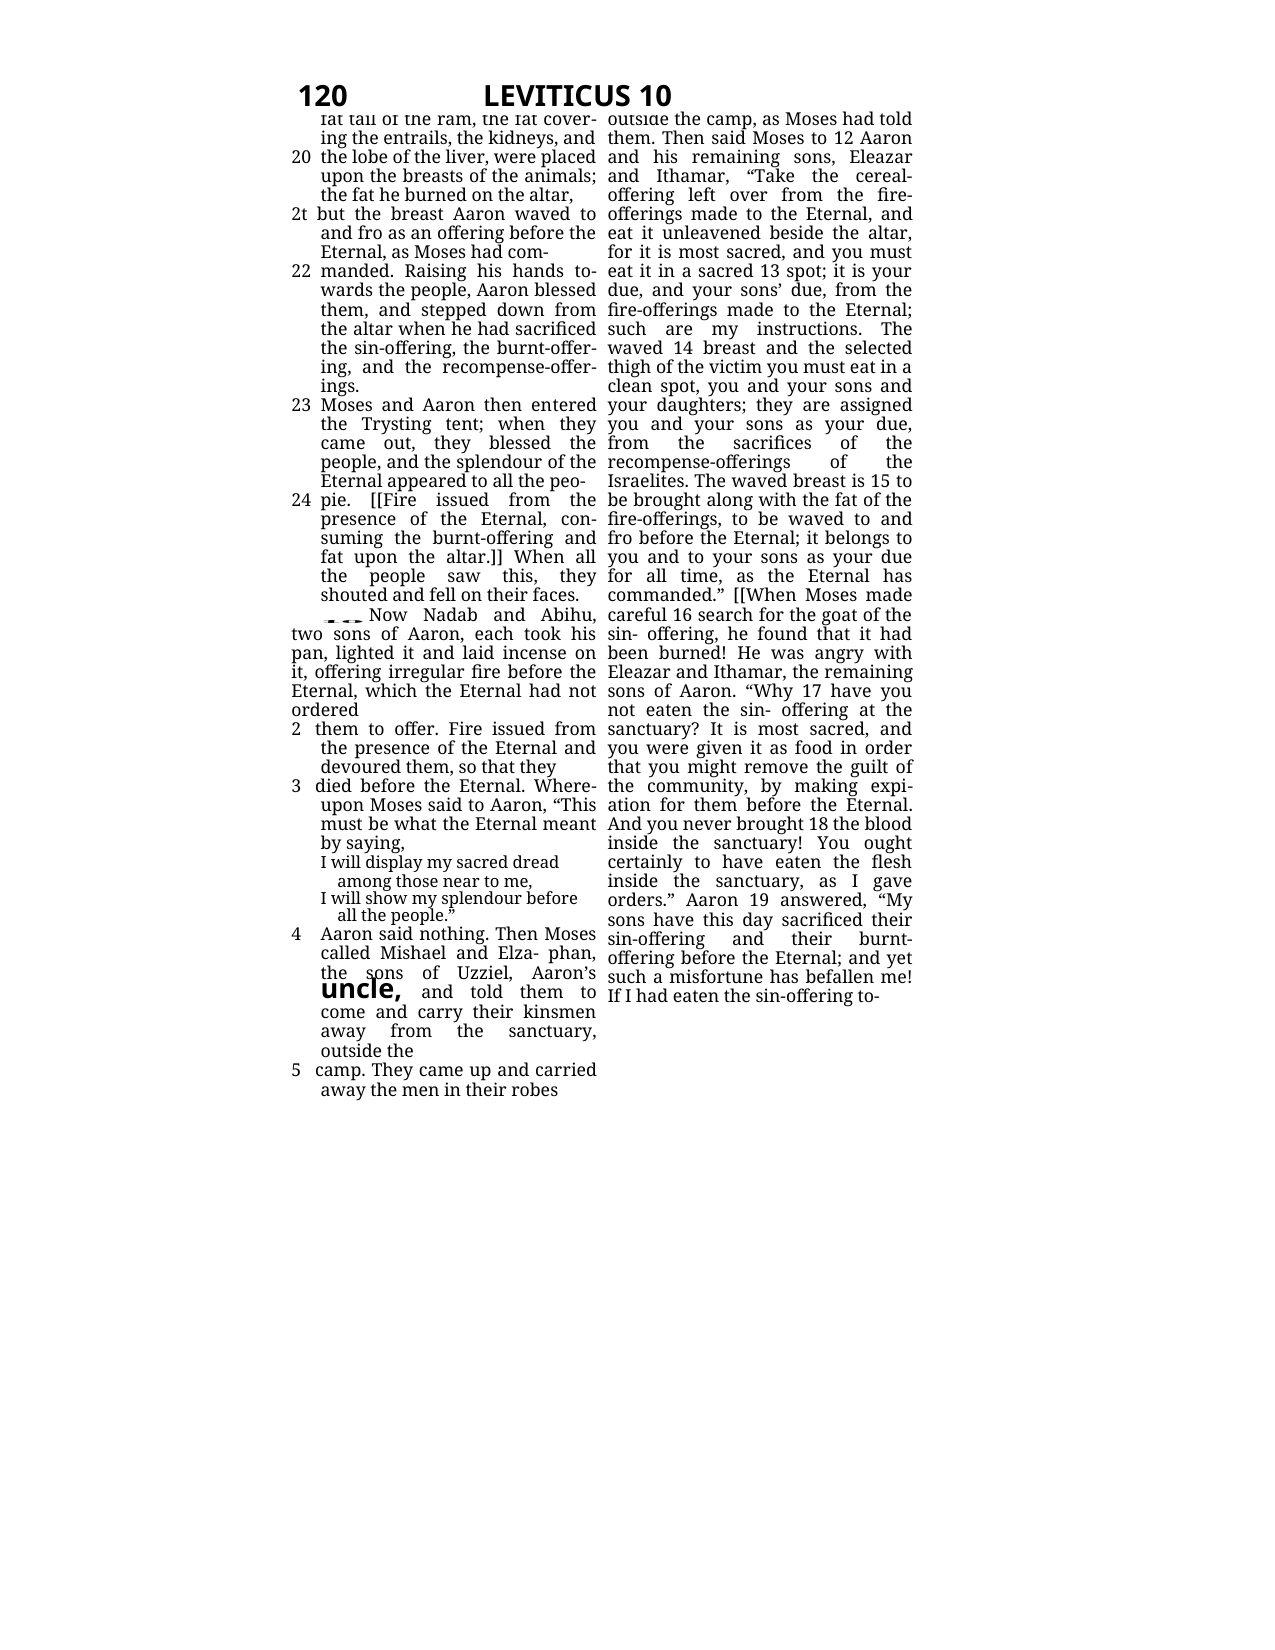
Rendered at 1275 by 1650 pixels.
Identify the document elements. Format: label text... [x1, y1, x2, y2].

text fat tail of the ram, the fat cover­ing the entrails, the kidneys, and [320, 115, 597, 148]
text Now Nadab and Abihu, two sons of Aaron, each took his pan, lighted it and laid incense on it, offering irregular fire before the Eternal, which the Eternal had not ordered [291, 606, 597, 720]
list them to offer. Fire issued from the presence of the Eternal and devoured them, so that they [291, 720, 597, 777]
list died before the Eternal. Where­upon Moses said to Aaron, “This must be what the Eternal meant by saying, [291, 777, 597, 853]
text outside the camp, as Moses had told them. Then said Moses to 12 Aaron and his remaining sons, Eleazar and Ithamar, “Take the cereal-offering left over from the fire-offerings made to the Eter­nal, and eat it unleavened beside the altar, for it is most sacred, and you must eat it in a sacred 13 spot; it is your due, and your sons’ due, from the fire-offerings made to the Eternal; such are my instructions. The waved 14 breast and the selected thigh of the victim you must eat in a clean spot, you and your sons and your daughters; they are assigned you and your sons as your due, from the sacrifices of the recompense-offerings of the Israelites. The waved breast is 15 to be brought along with the fat of the fire-offerings, to be waved to and fro before the Eternal; it belongs to you and to your sons as your due for all time, as the Eternal has commanded.” [[When Moses made careful 16 search for the goat of the sin- offering, he found that it had been burned! He was angry with Eleazar and Ithamar, the re­maining sons of Aaron. “Why 17 have you not eaten the sin- offering at the sanctuary? It is most sacred, and you were given it as food in order that you might remove the guilt of the community, by making expi­ation for them before the Eter­nal. And you never brought 18 the blood inside the sanctuary! You ought certainly to have eaten the flesh inside the sanc­tuary, as I gave orders.” Aaron 19 answered, “My sons have this day sacrificed their sin-offering and their burnt-offering before the Eternal; and yet such a mis­fortune has befallen me! If I had eaten the sin-offering to- [607, 110, 913, 1006]
text I will display my sacred dread among those near to me, [320, 853, 597, 892]
text I will show my splendour before all the people.” [320, 892, 597, 924]
list Aaron said nothing. Then Moses called Mishael and Elza- phan, the sons of Uzziel, Aaron’s uncle, and told them to come and carry their kinsmen away from the sanctuary, outside the [291, 924, 597, 1061]
list the lobe of the liver, were placed upon the breasts of the animals; the fat he burned on the altar, [291, 148, 597, 205]
list pie. [[Fire issued from the presence of the Eternal, con­suming the burnt-offering and fat upon the altar.]] When all the people saw this, they shouted and fell on their faces. [291, 491, 597, 606]
list manded. Raising his hands to­wards the people, Aaron blessed them, and stepped down from the altar when he had sacrificed the sin-offering, the burnt-offer­ing, and the recompense-offer­ings. [291, 263, 597, 396]
text 2t but the breast Aaron waved to and fro as an offering before the Eternal, as Moses had com- [291, 205, 597, 263]
list Moses and Aaron then en­tered the Trysting tent; when they came out, they blessed the people, and the splendour of the Eternal appeared to all the peo- [291, 396, 597, 491]
list camp. They came up and car­ried away the men in their robes [291, 1061, 597, 1100]
